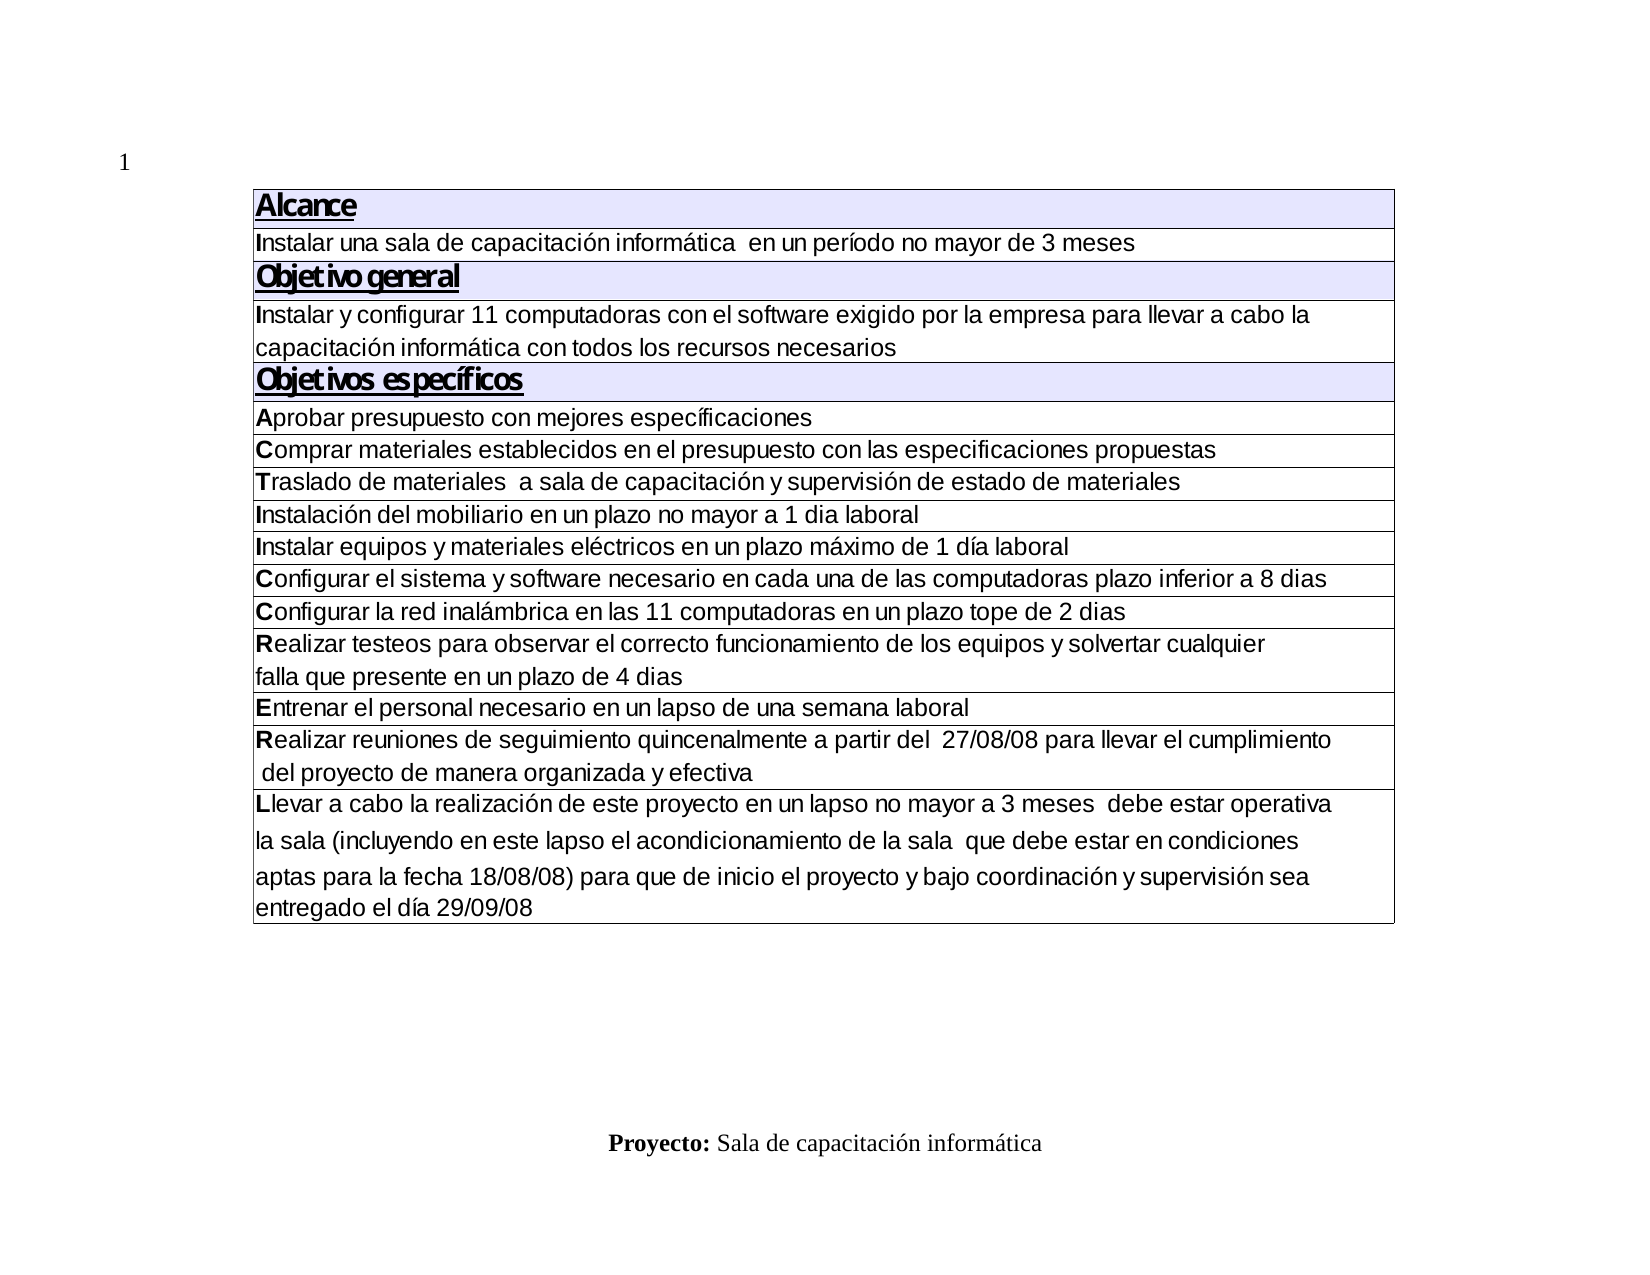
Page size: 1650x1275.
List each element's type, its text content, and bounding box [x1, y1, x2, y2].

text 9 [118, 147, 1532, 176]
